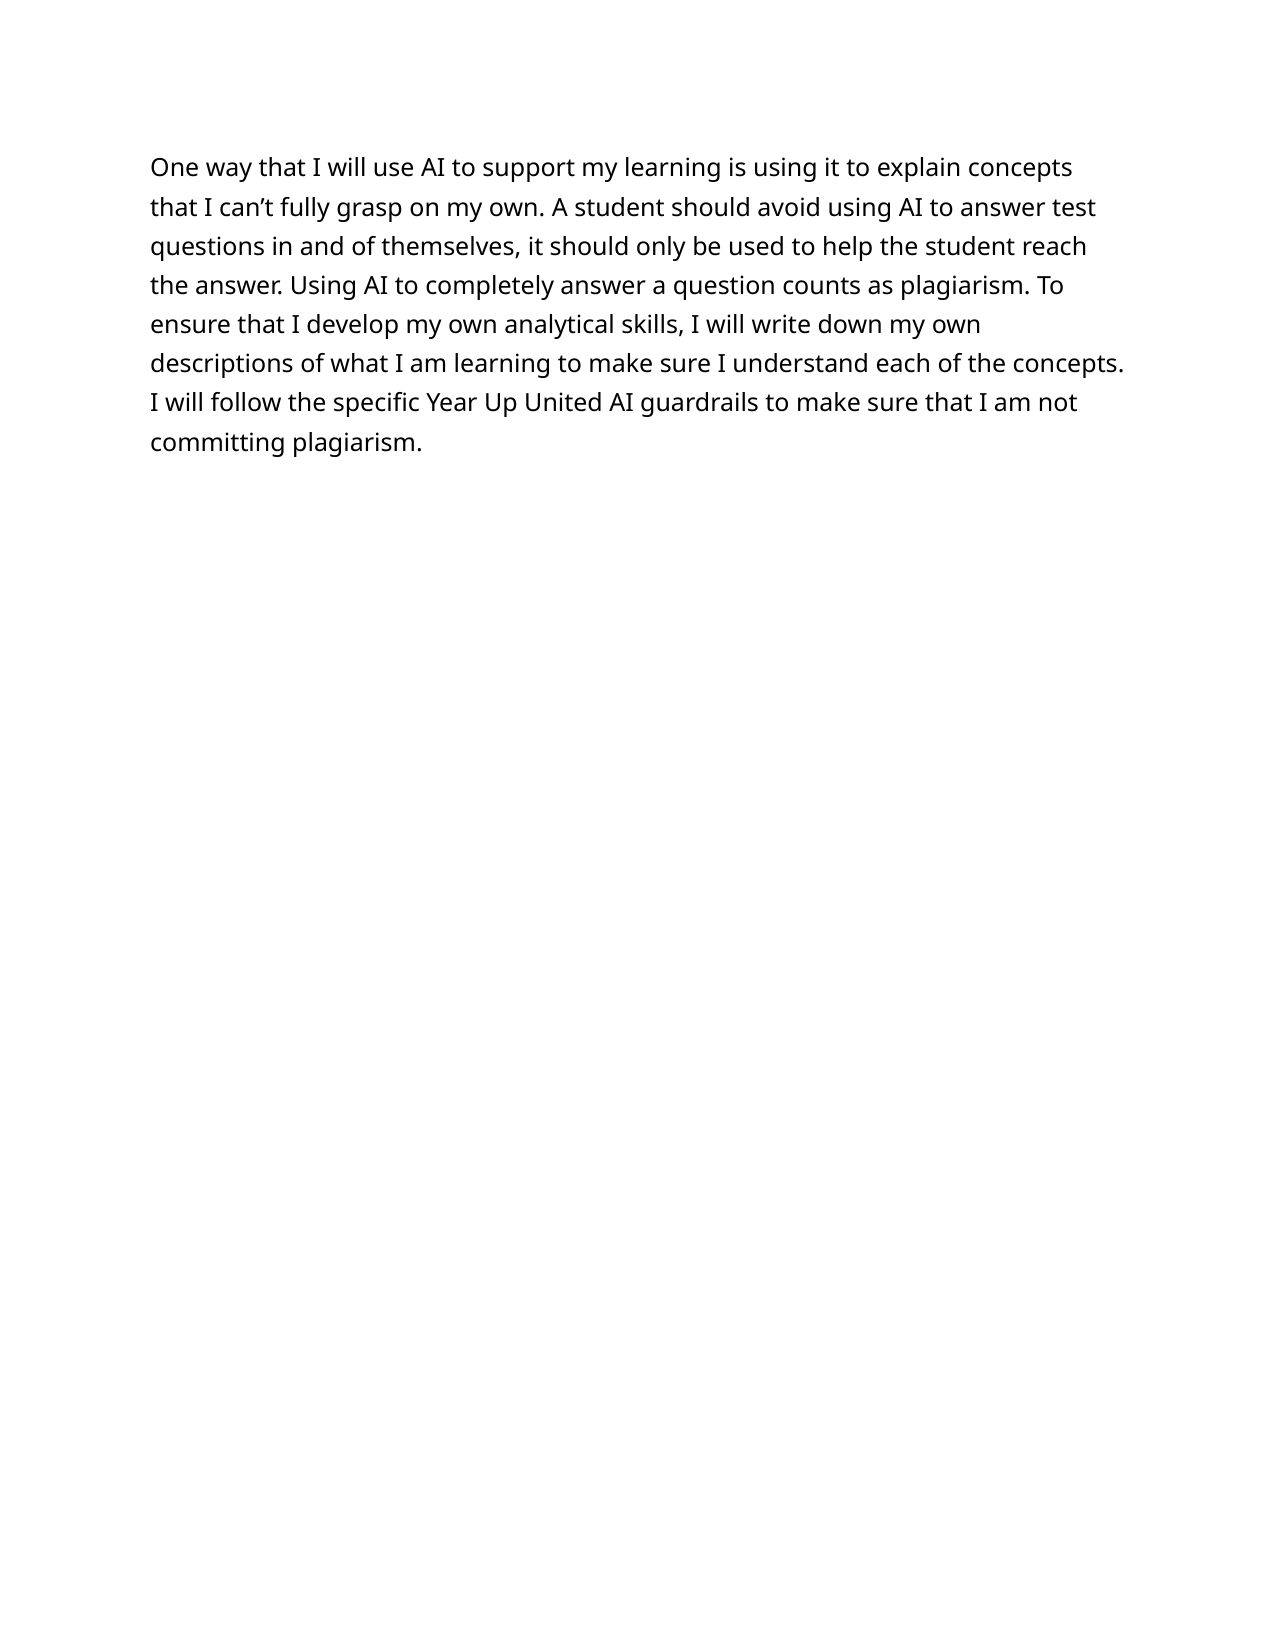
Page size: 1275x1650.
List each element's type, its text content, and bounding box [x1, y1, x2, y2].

text One way that I will use AI to support my learning is using it to explain concepts that I can’t fully grasp on my own. A student should avoid using AI to answer test questions in and of themselves, it should only be used to help the student reach the answer. Using AI to completely answer a question counts as plagiarism. To ensure that I develop my own analytical skills, I will write down my own descriptions of what I am learning to make sure I understand each of the concepts. I will follow the specific Year Up United AI guardrails to make sure that I am not committing plagiarism. [150, 150, 1125, 458]
